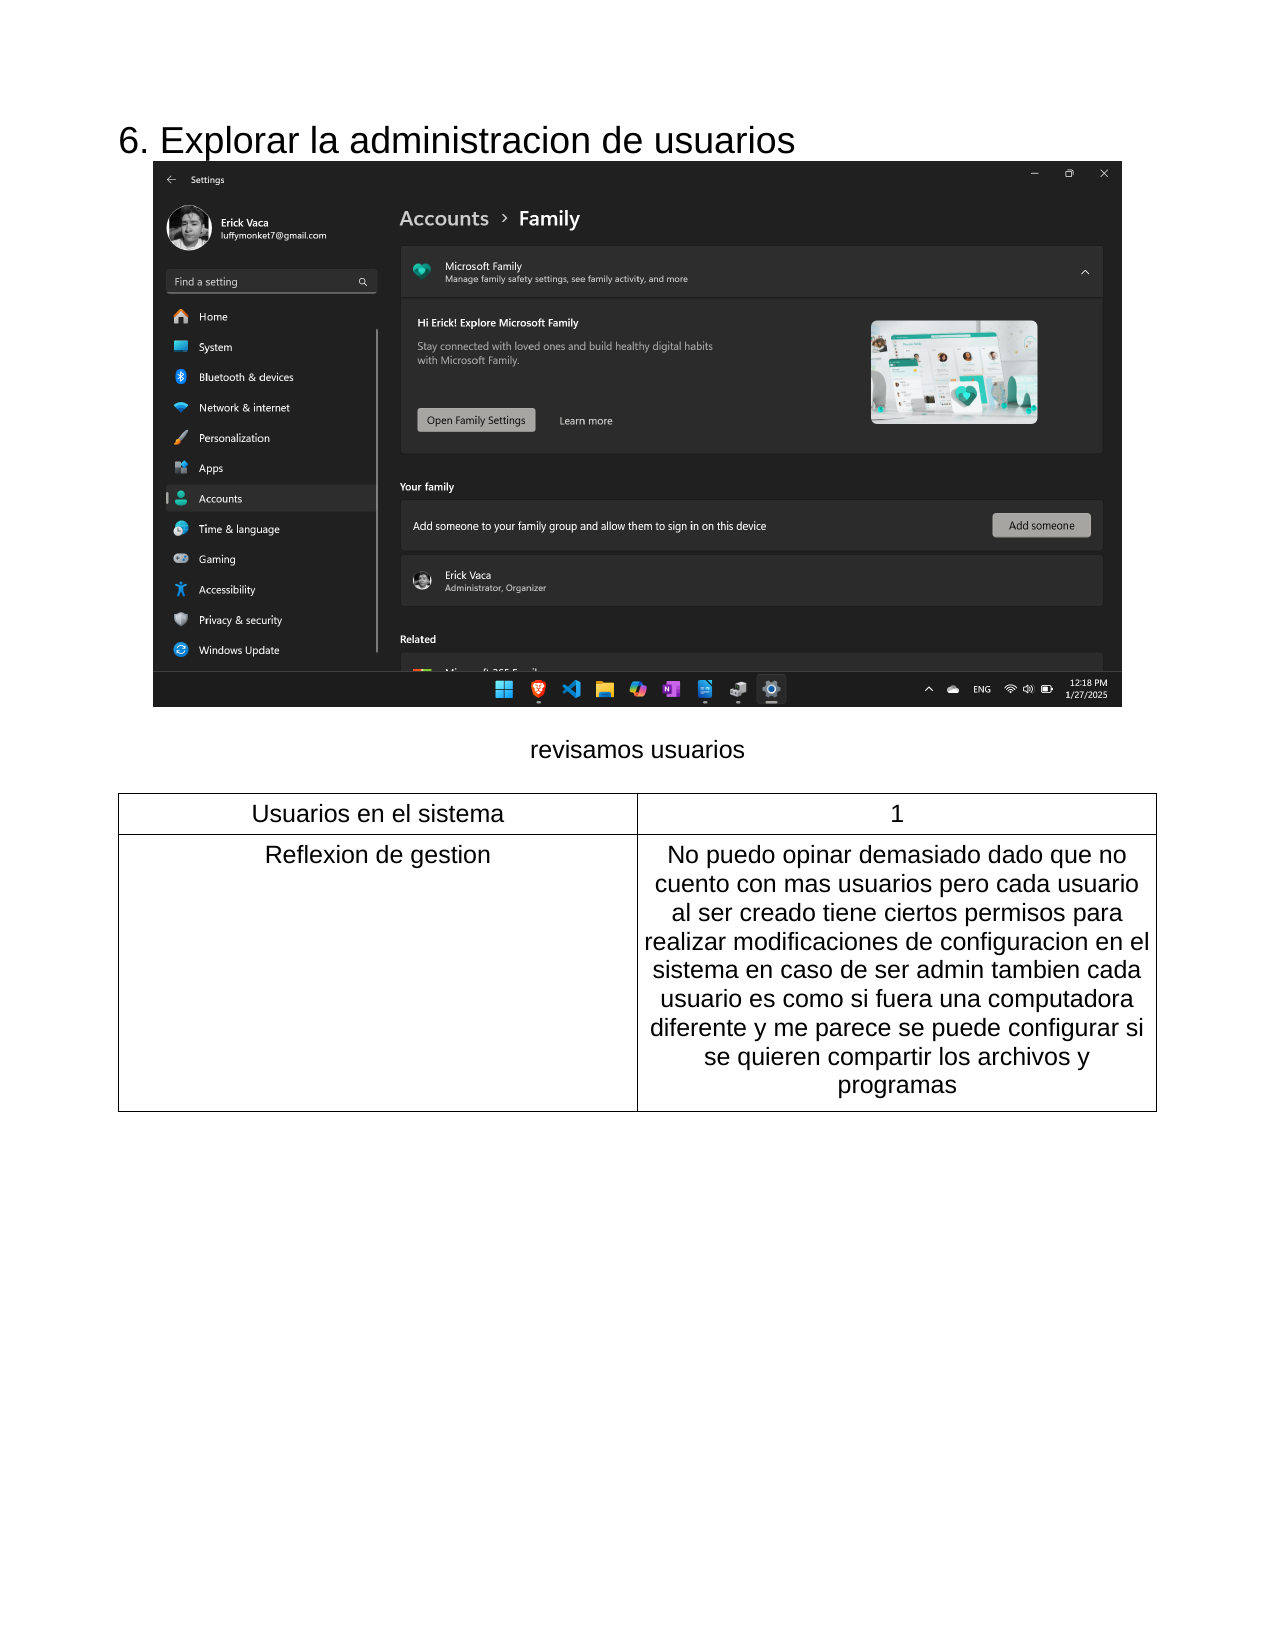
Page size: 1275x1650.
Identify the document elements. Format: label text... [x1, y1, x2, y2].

picture [153, 161, 1122, 707]
table_header Usuarios en el sistema [119, 794, 637, 834]
table_cell No puedo opinar demasiado dado que no cuento con mas usuarios pero cada usuario al ser creado tiene ciertos permisos para realizar modificaciones de configuracion en el sistema en caso de ser admin tambien cada usuario es como si fuera una computadora diferente y me parece se puede configurar si se quieren compartir los archivos y programas [638, 835, 1156, 1111]
text revisamos usuarios [118, 735, 1157, 764]
text 6. Explorar la administracion de usuarios [118, 118, 1157, 161]
table_cell Reflexion de gestion [119, 835, 637, 1111]
table_header 1 [638, 794, 1156, 834]
